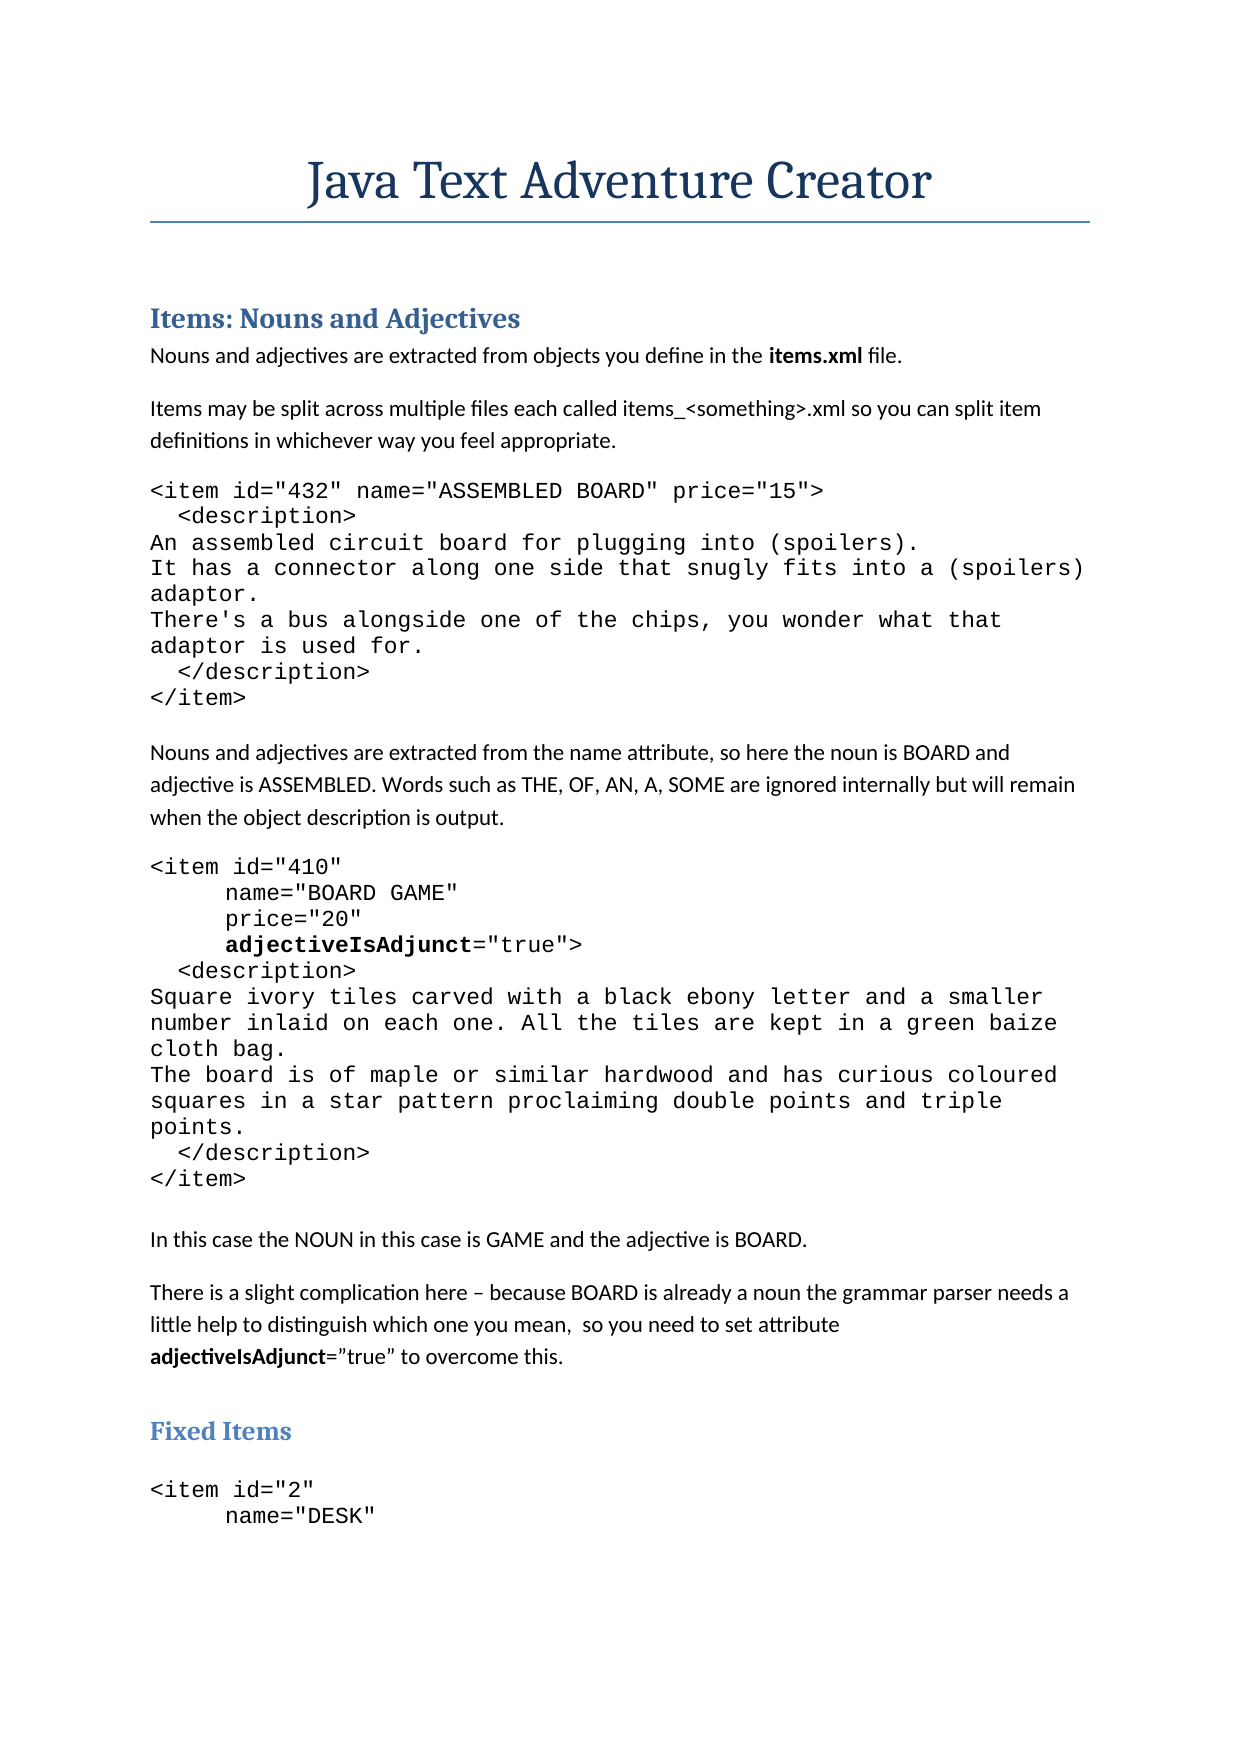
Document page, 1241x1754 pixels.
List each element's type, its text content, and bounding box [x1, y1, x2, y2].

text Square ivory tiles carved with a black ebony letter and a smaller number inlaid on each one. All the tiles are kept in a green baize cloth bag. [150, 985, 1090, 1063]
text <description> [150, 959, 1090, 985]
text Nouns and adjectives are extracted from the name attribute, so here the noun is BOARD and adjective is ASSEMBLED. Words such as THE, OF, AN, A, SOME are ignored internally but will remain when the object description is output. [150, 738, 1090, 831]
text The board is of maple or similar hardwood and has curious coloured squares in a star pattern proclaiming double points and triple points. [150, 1063, 1090, 1141]
subtitle Fixed Items [150, 1416, 1090, 1447]
text It has a connector along one side that snugly fits into a (spoilers) adaptor. [150, 557, 1090, 609]
text name="DESK" [150, 1504, 1090, 1530]
text adjectiveIsAdjunct="true"> [150, 933, 1090, 959]
text There's a bus alongside one of the chips, you wonder what that adaptor is used for. [150, 609, 1090, 661]
text Items may be split across multiple files each called items_<something>.xml so you can split item definitions in whichever way you feel appropriate. [150, 394, 1090, 454]
text </description> [150, 1141, 1090, 1167]
text <item id="2" [150, 1478, 1090, 1504]
text </item> [150, 1167, 1090, 1193]
text An assembled circuit board for plugging into (spoilers). [150, 531, 1090, 557]
text price="20" [150, 908, 1090, 933]
text In this case the NOUN in this case is GAME and the adjective is BOARD. [150, 1193, 1090, 1253]
text There is a slight complication here – because BOARD is already a noun the grammar parser needs a little help to distinguish which one you mean, so you need to set attribute adjectiveIsAdjunct=”true” to overcome this. [150, 1278, 1090, 1371]
text <description> [150, 505, 1090, 531]
subtitle Items: Nouns and Adjectives [150, 302, 1090, 336]
text Nouns and adjectives are extracted from objects you define in the items.xml file. [150, 341, 1090, 369]
text <item id="432" name="ASSEMBLED BOARD" price="15"> [150, 479, 1090, 505]
text name="BOARD GAME" [150, 882, 1090, 908]
text </description> [150, 661, 1090, 686]
text <item id="410" [150, 856, 1090, 882]
text </item> [150, 686, 1090, 712]
